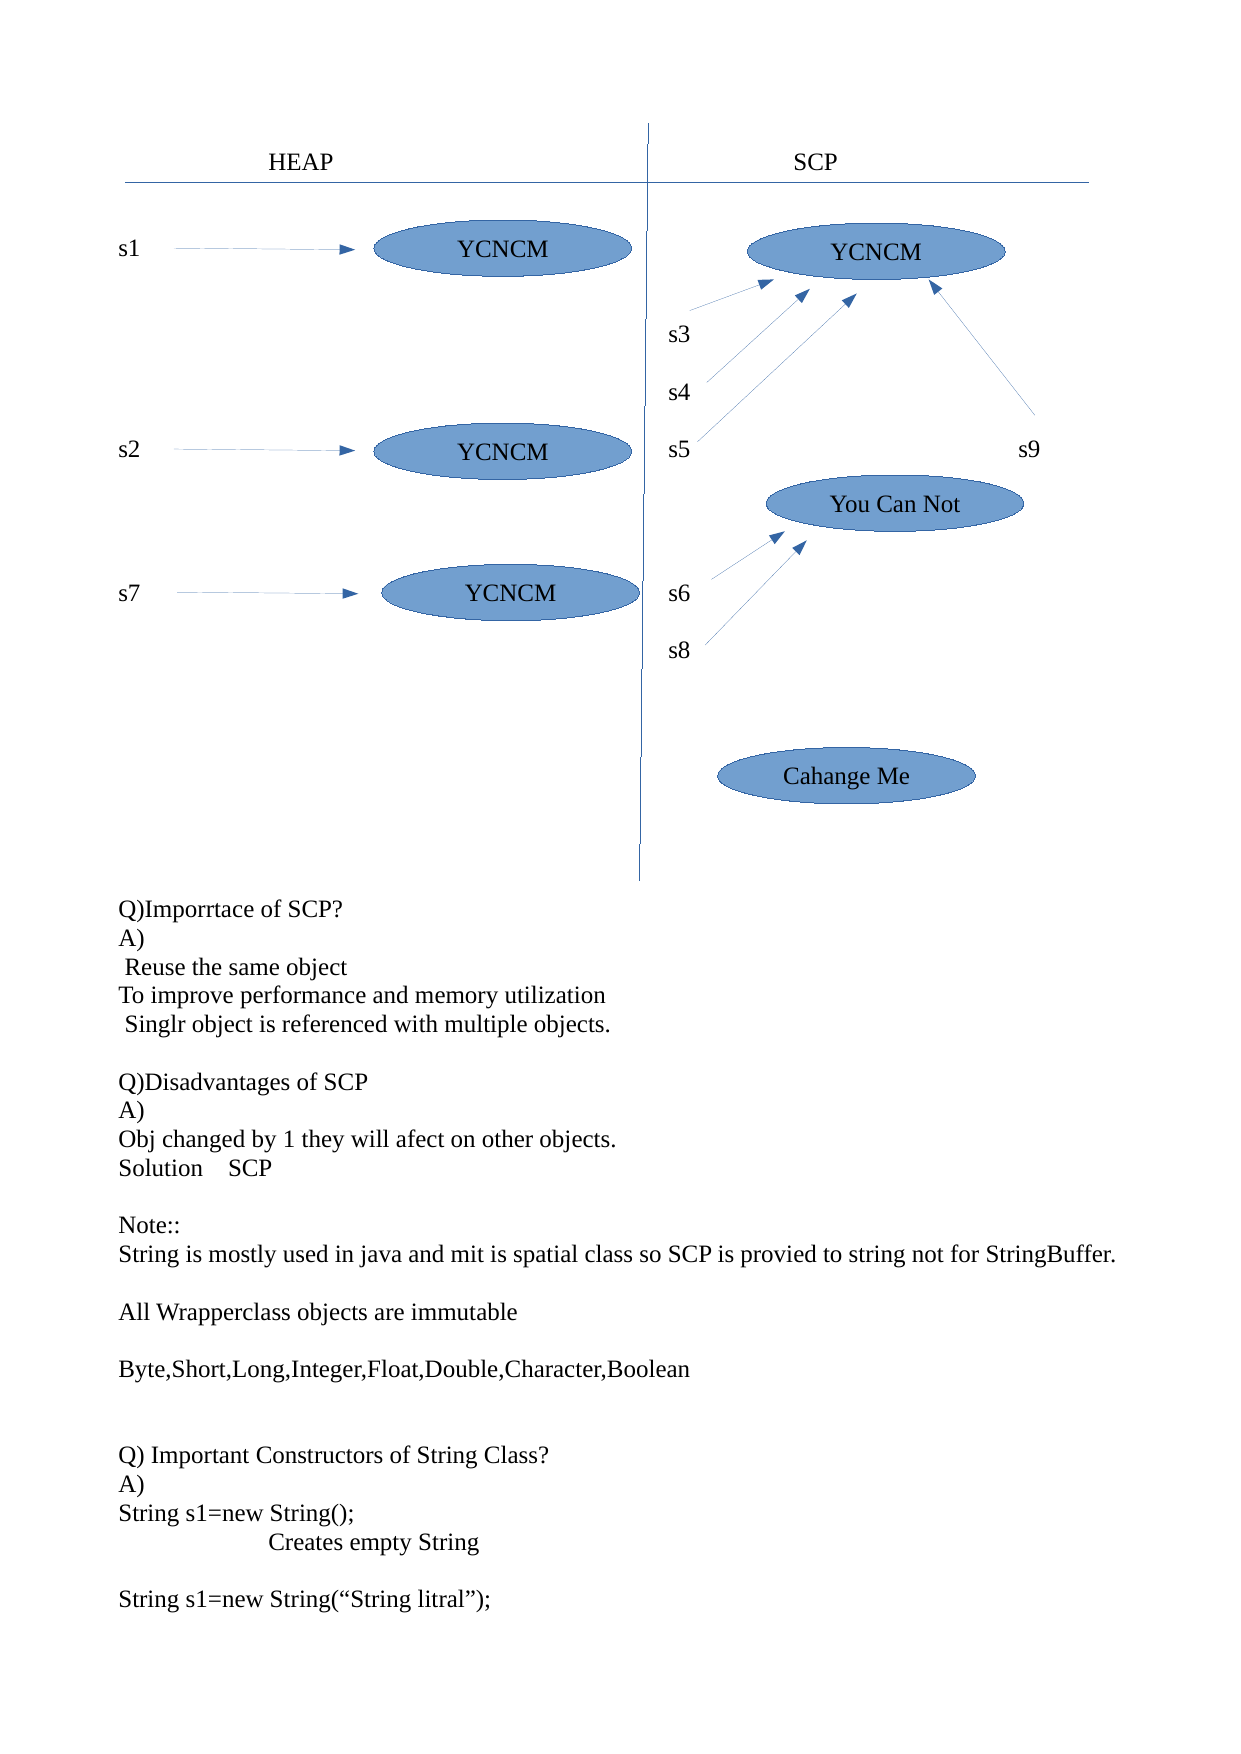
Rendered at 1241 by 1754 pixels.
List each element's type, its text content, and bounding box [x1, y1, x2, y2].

text Obj changed by 1 they will afect on other objects. [118, 1124, 1122, 1153]
text Q) Important Constructors of String Class? [118, 1441, 1122, 1469]
text [800, 319, 981, 348]
text [647, 233, 774, 262]
text s3 [646, 319, 775, 348]
text [738, 377, 1026, 406]
text A) [118, 923, 1122, 952]
text s2 [118, 434, 397, 463]
text Note:: [118, 1211, 1122, 1239]
text Singlr object is referenced with multiple objects. [118, 1009, 1122, 1038]
text String is mostly used in java and mit is spatial class so SCP is provied to string not for StringBuffer. [118, 1239, 1122, 1268]
text [608, 434, 644, 463]
text Solution SCP [118, 1153, 1122, 1182]
text [118, 319, 645, 348]
text [961, 319, 1122, 348]
text A) [118, 1469, 1122, 1498]
text Q)Imporrtace of SCP? [118, 894, 1122, 923]
text s1 [118, 233, 391, 262]
text HEAP [118, 147, 647, 176]
text [118, 377, 645, 406]
text [746, 319, 828, 348]
text [744, 578, 1122, 607]
text [118, 636, 642, 664]
text Reuse the same object [118, 952, 1122, 981]
text To improve performance and memory utilization [118, 981, 1122, 1009]
text s8 [643, 636, 1122, 664]
text String s1=new String(“String litral”); [118, 1584, 1122, 1613]
text [979, 233, 1122, 262]
text Byte,Short,Long,Integer,Float,Double,Character,Boolean [118, 1354, 1122, 1383]
text [1006, 377, 1122, 406]
text s4 [646, 377, 765, 406]
text Q)Disadvantages of SCP [118, 1067, 1122, 1096]
text A) [118, 1096, 1122, 1124]
text s5 s9 [645, 434, 1122, 463]
text [615, 233, 646, 262]
text Creates empty String [118, 1527, 1122, 1556]
text SCP [648, 147, 1122, 176]
text s6 [624, 578, 769, 607]
text All Wrapperclass objects are immutable [118, 1297, 1122, 1326]
text s7 [118, 578, 397, 607]
text String s1=new String(); [118, 1498, 1122, 1527]
